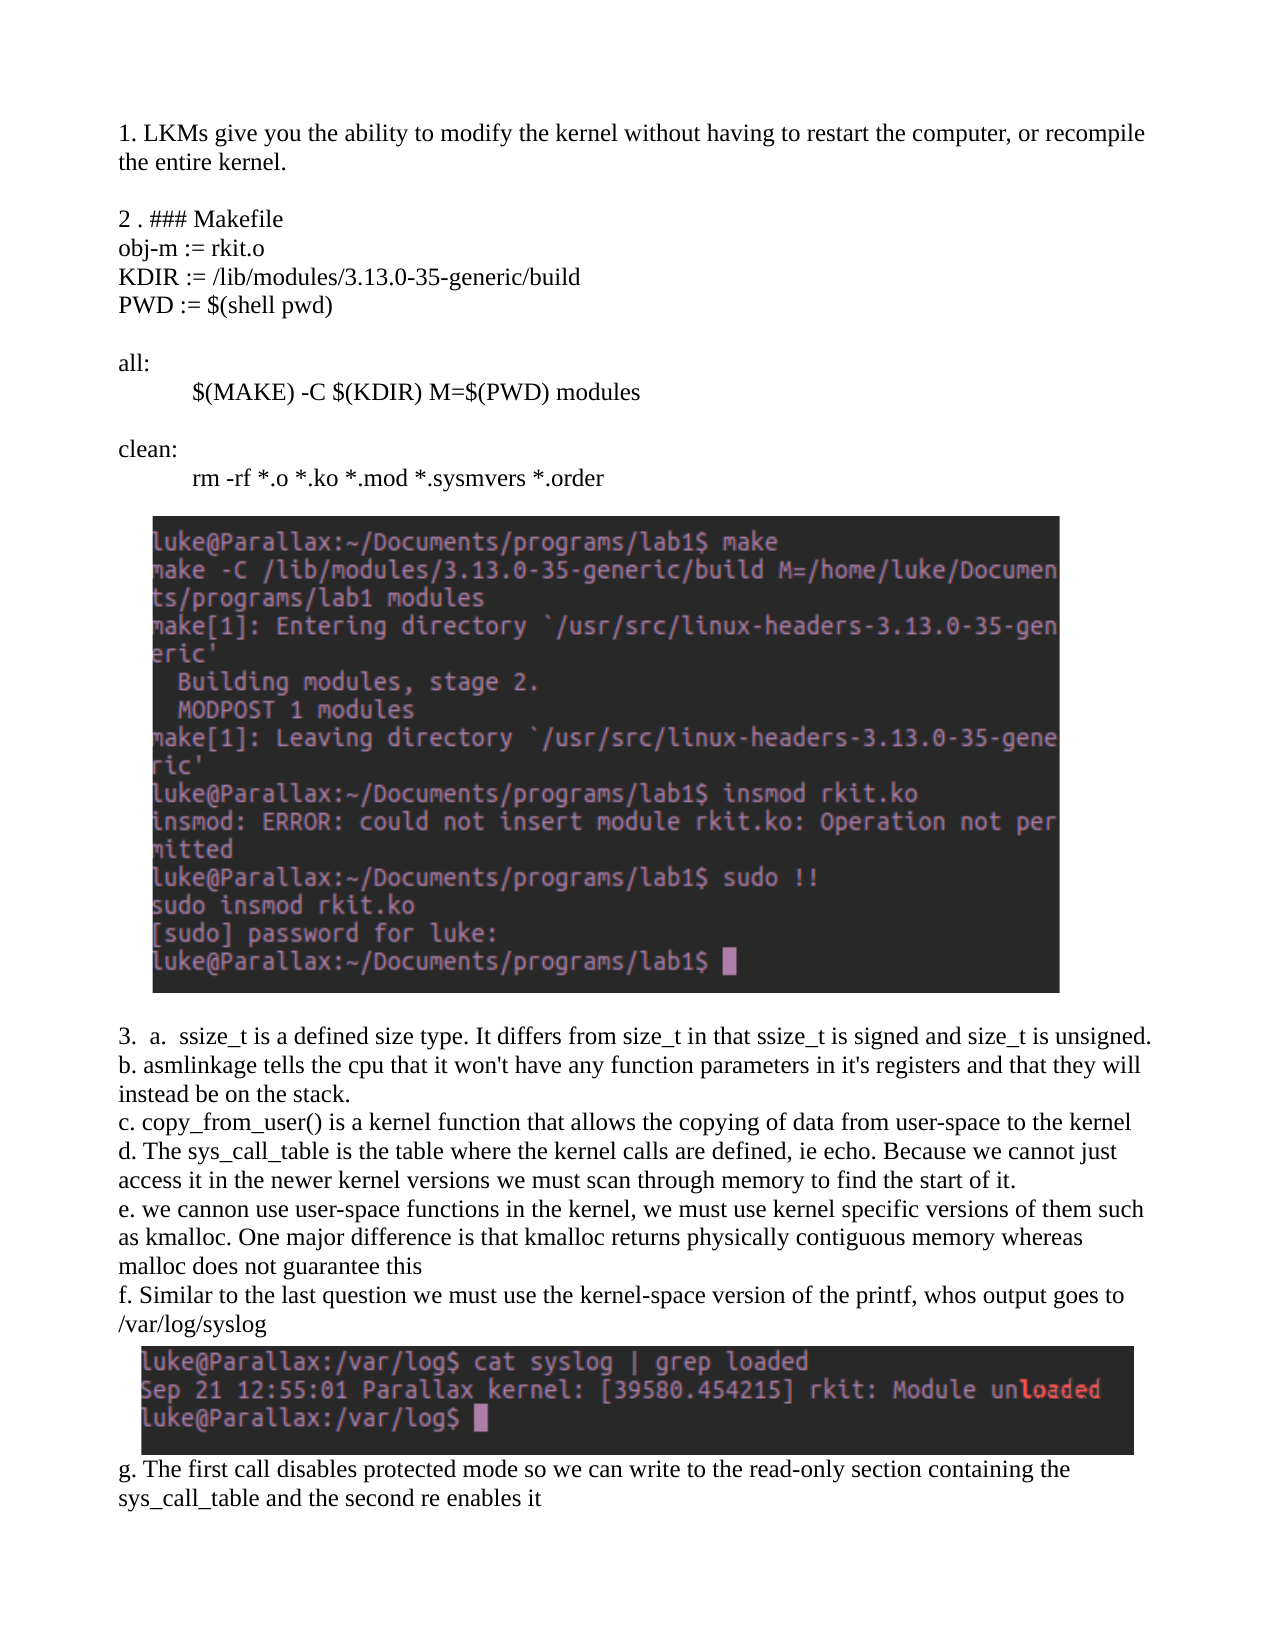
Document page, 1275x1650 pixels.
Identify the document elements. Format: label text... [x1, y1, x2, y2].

text 2 . ### Makefile [118, 204, 1157, 233]
text 3. a. ssize_t is a defined size type. It differs from size_t in that ssize_t is signed and size_t is unsigned. [118, 1021, 1157, 1050]
text c. copy_from_user() is a kernel function that allows the copying of data from user-space to the kernel [118, 1107, 1157, 1136]
text clean: [118, 434, 1157, 463]
text all: [118, 348, 1157, 377]
text rm -rf *.o *.ko *.mod *.sysmvers *.order [118, 463, 1157, 492]
text f. Similar to the last question we must use the kernel-space version of the printf, whos output goes to /var/log/syslog [118, 1280, 1157, 1337]
text 1. LKMs give you the ability to modify the kernel without having to restart the computer, or recompile the entire kernel. [118, 118, 1157, 176]
text PWD := $(shell pwd) [118, 291, 1157, 319]
picture [152, 516, 1060, 993]
text g. The first call disables protected mode so we can write to the read-only section containing the sys_call_table and the second re enables it [118, 1337, 1157, 1512]
text $(MAKE) -C $(KDIR) M=$(PWD) modules [118, 377, 1157, 406]
text d. The sys_call_table is the table where the kernel calls are defined, ie echo. Because we cannot just access it in the newer kernel versions we must scan through memory to find the start of it. [118, 1136, 1157, 1194]
text e. we cannon use user-space functions in the kernel, we must use kernel specific versions of them such as kmalloc. One major difference is that kmalloc returns physically contiguous memory whereas malloc does not guarantee this [118, 1194, 1157, 1280]
text obj-m := rkit.o [118, 233, 1157, 262]
picture [141, 1346, 1134, 1455]
text b. asmlinkage tells the cpu that it won't have any function parameters in it's registers and that they will instead be on the stack. [118, 1050, 1157, 1107]
text KDIR := /lib/modules/3.13.0-35-generic/build [118, 262, 1157, 291]
